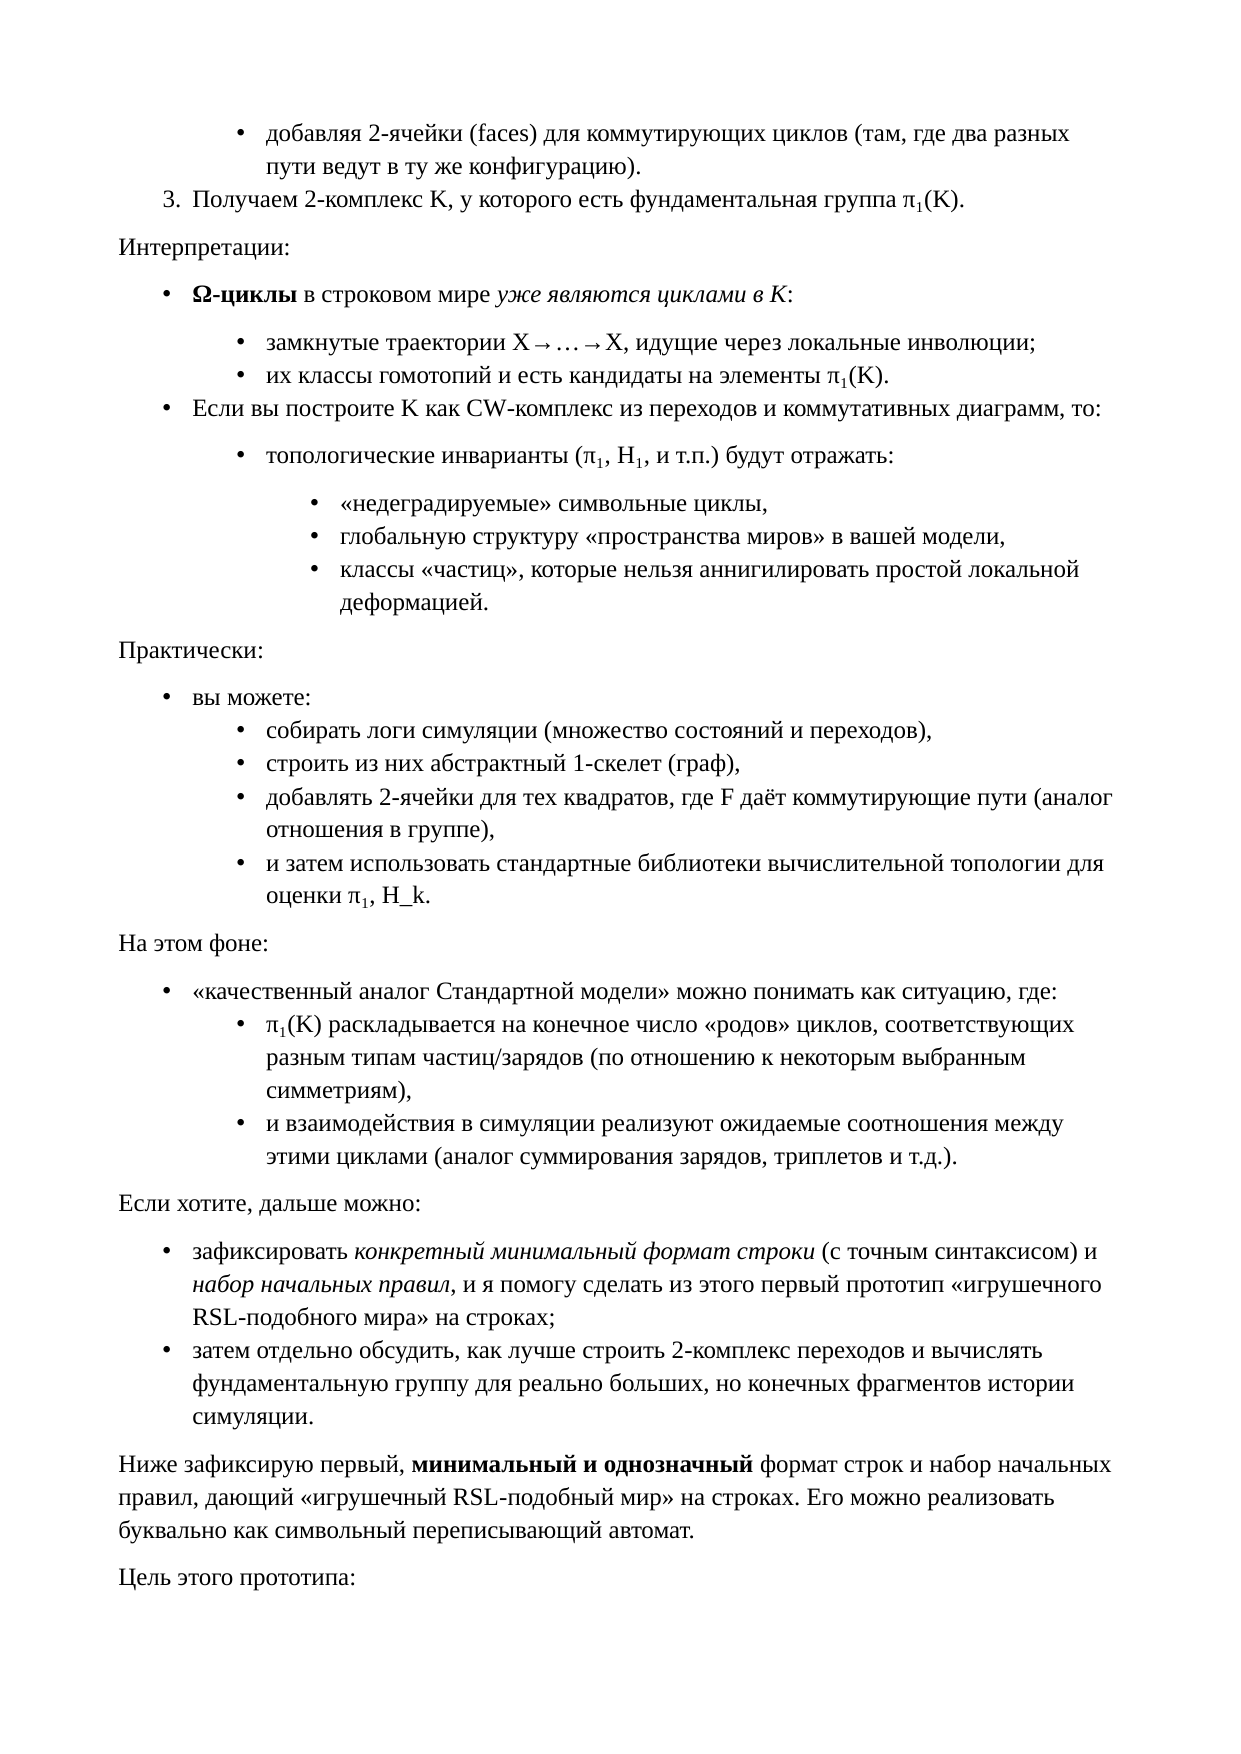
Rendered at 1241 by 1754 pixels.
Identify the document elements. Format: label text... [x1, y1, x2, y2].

list «недеградируемые» символьные циклы, [310, 488, 1122, 517]
text Если хотите, дальше можно: [118, 1188, 1122, 1217]
text Цель этого прототипа: [118, 1562, 1122, 1591]
list Если вы построите K как CW‑комплекс из переходов и коммутативных диаграмм, то: [162, 393, 1122, 422]
list добавлять 2‑ячейки для тех квадратов, где F даёт коммутирующие пути (аналог отношения в группе), [236, 782, 1122, 843]
text Практически: [118, 635, 1122, 664]
text Интерпретации: [118, 232, 1122, 261]
list и затем использовать стандартные библиотеки вычислительной топологии для оценки π₁, H_k. [236, 848, 1122, 909]
list добавляя 2‑ячейки (faces) для коммутирующих циклов (там, где два разных пути ведут в ту же конфигурацию). [236, 118, 1122, 180]
list зафиксировать конкретный минимальный формат строки (с точным синтаксисом) и набор начальных правил, и я помогу сделать из этого первый прототип «игрушечного RSL‑подобного мира» на строках; [162, 1236, 1122, 1331]
list и взаимодействия в симуляции реализуют ожидаемые соотношения между этими циклами (аналог суммирования зарядов, триплетов и т.д.). [236, 1108, 1122, 1170]
text Ниже зафиксирую первый, минимальный и однозначный формат строк и набор начальных правил, дающий «игрушечный RSL‑подобный мир» на строках. Его можно реализовать буквально как символьный переписывающий автомат. [118, 1449, 1122, 1544]
list вы можете: [162, 682, 1122, 711]
list «качественный аналог Стандартной модели» можно понимать как ситуацию, где: [162, 976, 1122, 1004]
list топологические инварианты (π₁, H₁, и т.п.) будут отражать: [236, 441, 1122, 469]
list Получаем 2‑комплекс K, у которого есть фундаментальная группа π₁(K). [162, 184, 1122, 213]
list затем отдельно обсудить, как лучше строить 2‑комплекс переходов и вычислять фундаментальную группу для реально больших, но конечных фрагментов истории симуляции. [162, 1335, 1122, 1430]
list π₁(K) раскладывается на конечное число «родов» циклов, соответствующих разным типам частиц/зарядов (по отношению к некоторым выбранным симметриям), [236, 1009, 1122, 1104]
list собирать логи симуляции (множество состояний и переходов), [236, 716, 1122, 744]
list классы «частиц», которые нельзя аннигилировать простой локальной деформацией. [310, 554, 1122, 616]
text На этом фоне: [118, 928, 1122, 957]
list их классы гомотопий и есть кандидаты на элементы π₁(K). [236, 360, 1122, 389]
list строить из них абстрактный 1‑скелет (граф), [236, 748, 1122, 777]
list глобальную структуру «пространства миров» в вашей модели, [310, 521, 1122, 550]
list Ω‑циклы в строковом мире уже являются циклами в K: [162, 279, 1122, 308]
list замкнутые траектории X→…→X, идущие через локальные инволюции; [236, 327, 1122, 356]
